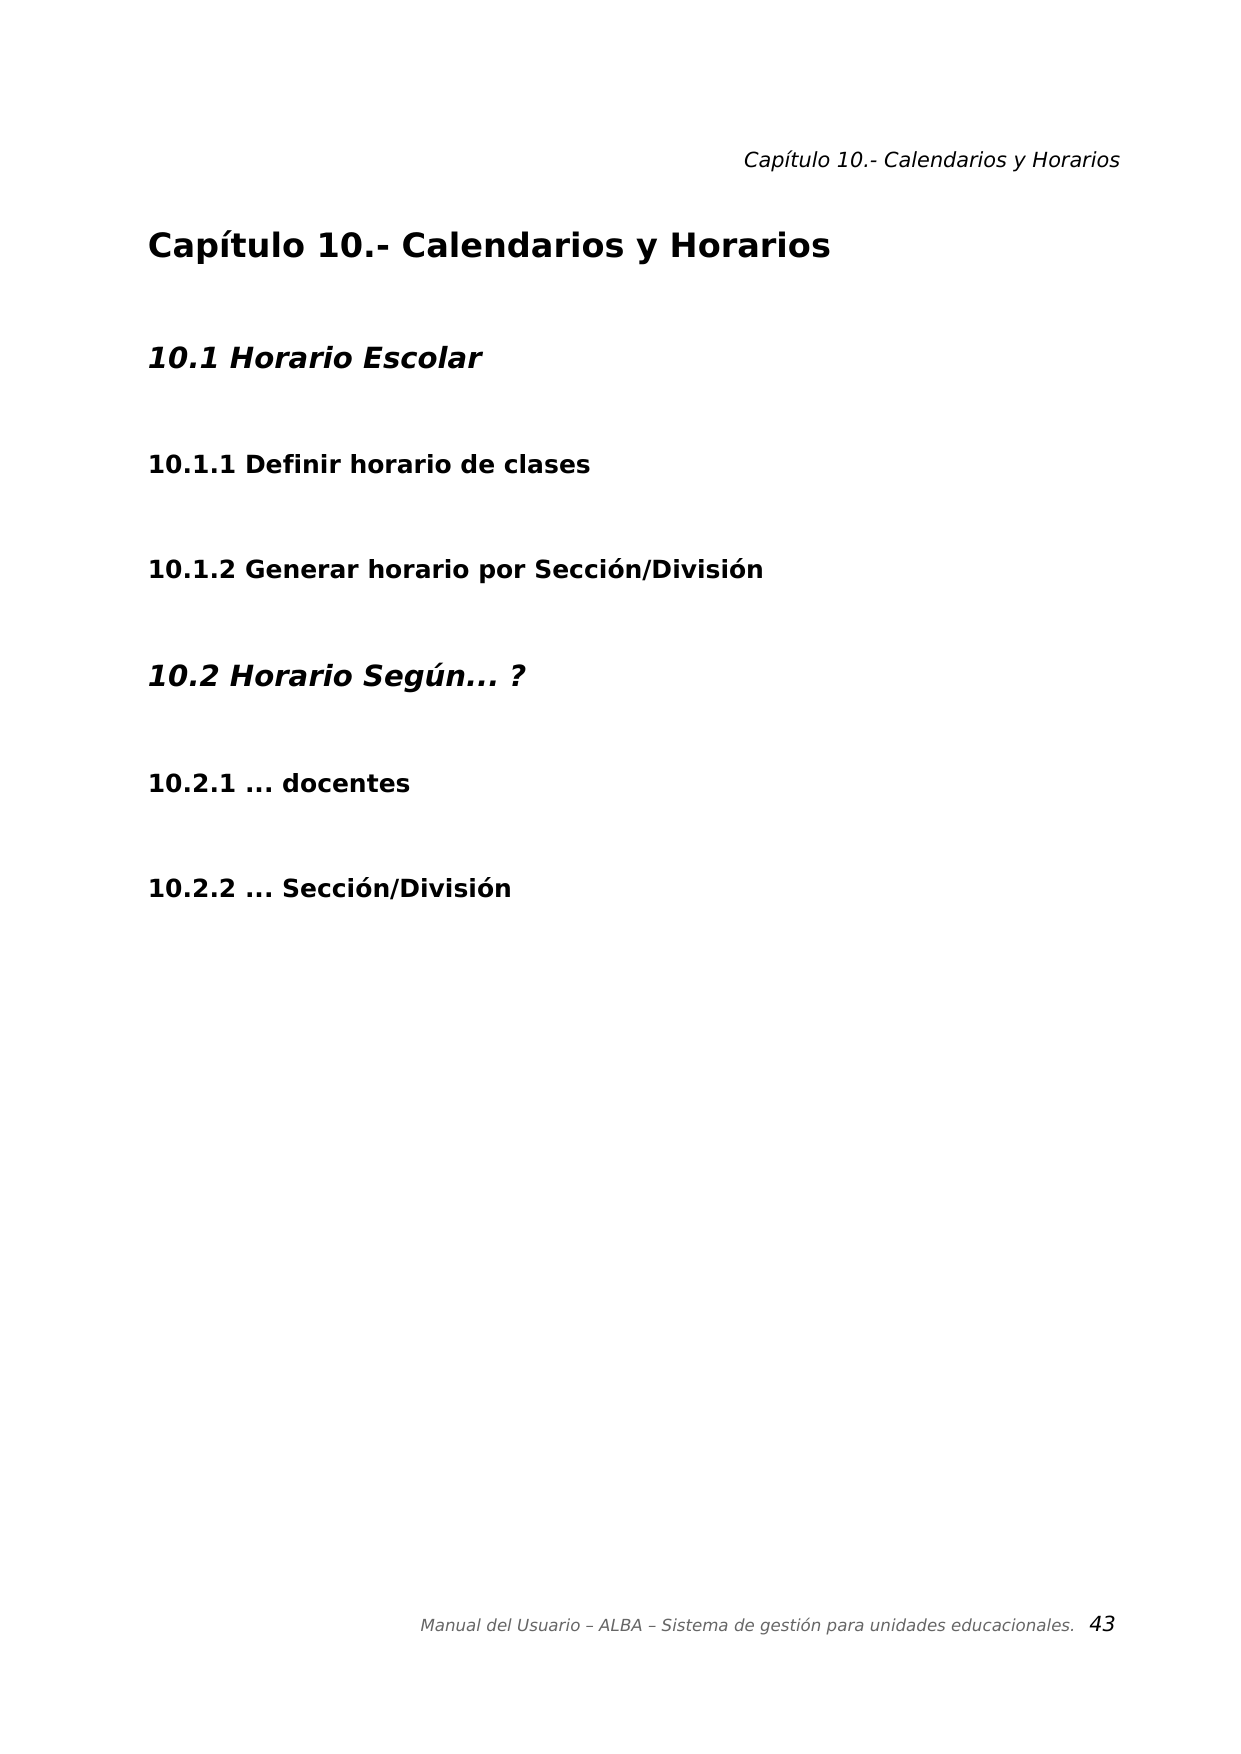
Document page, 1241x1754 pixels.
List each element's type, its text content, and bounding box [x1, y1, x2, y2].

subtitle 10.1 Horario Escolar [148, 341, 1122, 375]
subtitle 10.1.1 Definir horario de clases [148, 450, 1122, 479]
subtitle 10.2.1 ... docentes [148, 769, 1122, 798]
subtitle 10.2.2 ... Sección/División [148, 874, 1122, 903]
subtitle 10.2 Horario Según... ? [148, 660, 1122, 694]
subtitle 10.1.2 Generar horario por Sección/División [148, 555, 1122, 584]
subtitle Capítulo 10.- Calendarios y Horarios [148, 226, 1122, 265]
